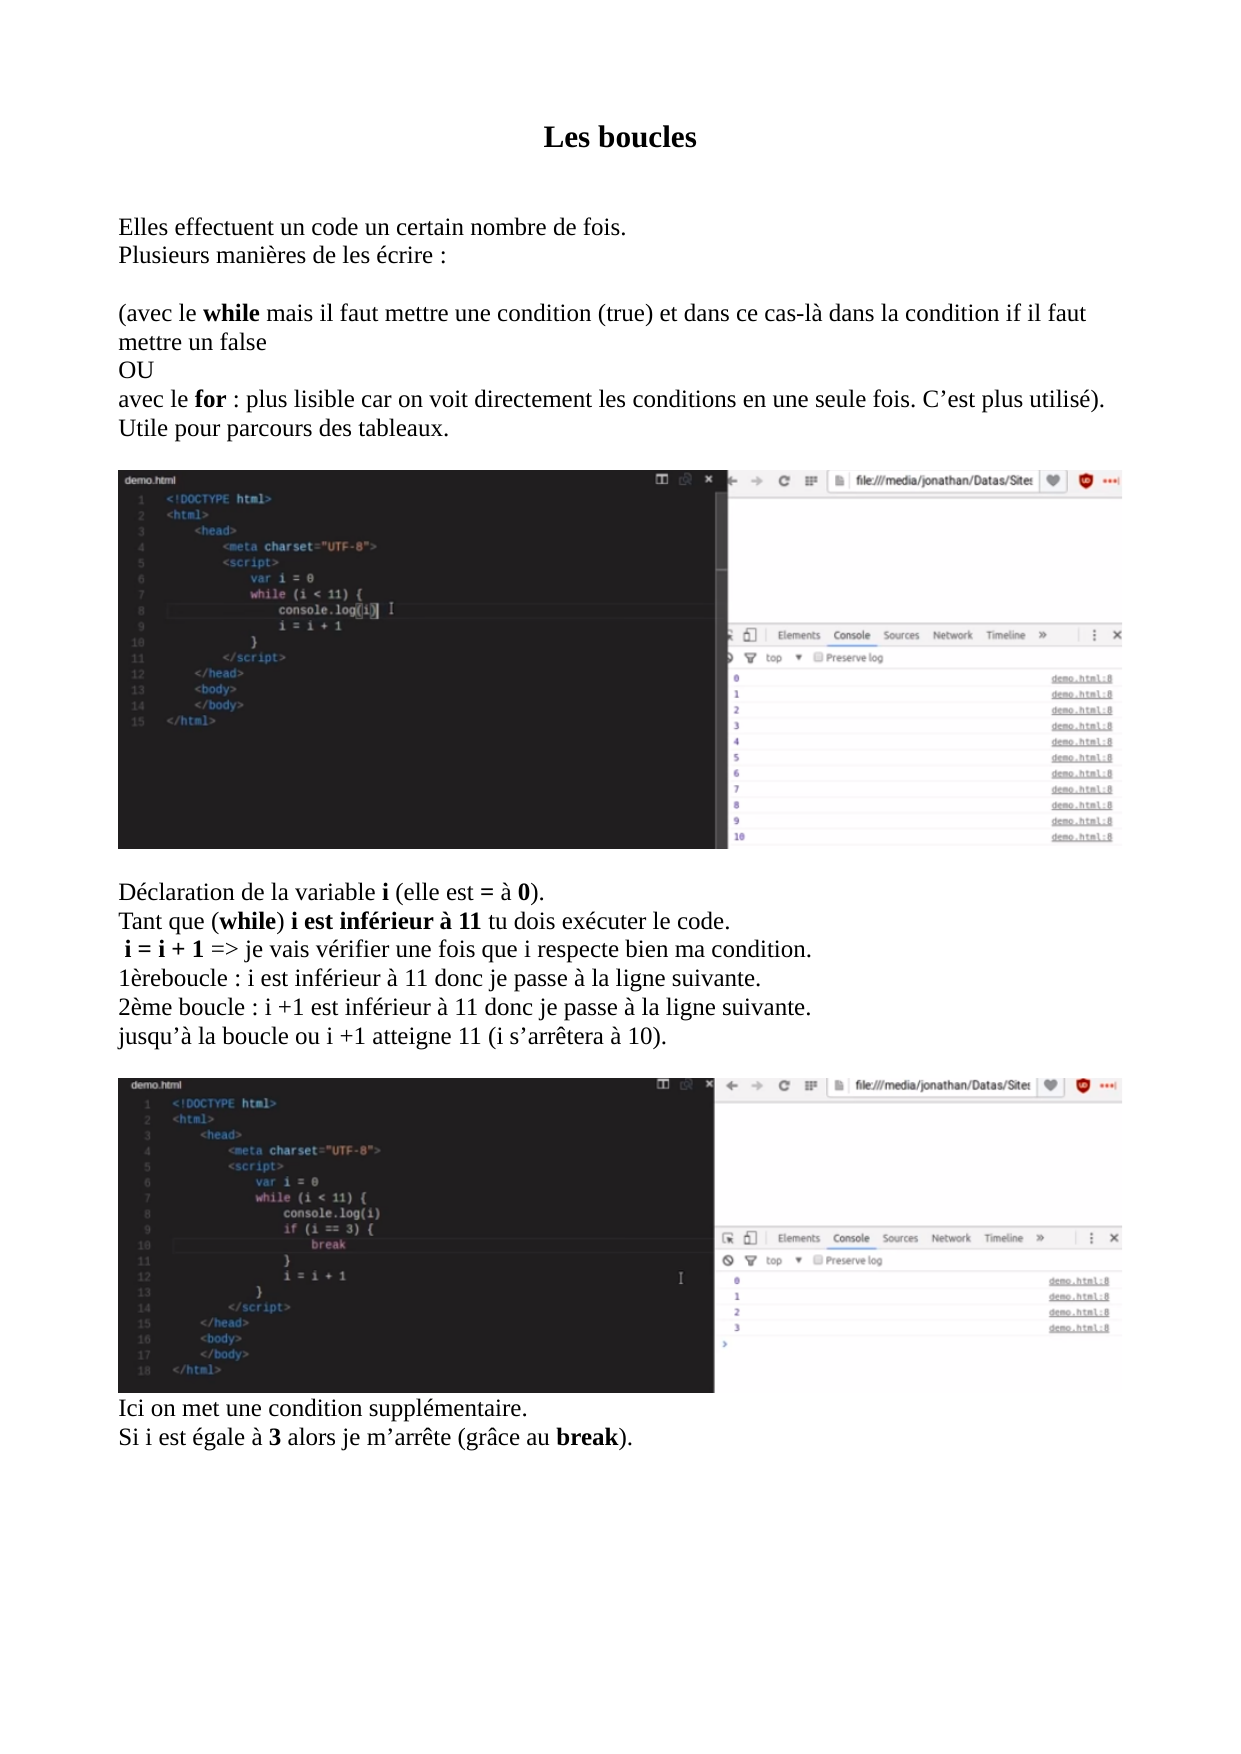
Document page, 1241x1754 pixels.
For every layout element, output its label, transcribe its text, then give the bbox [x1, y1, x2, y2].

text jusqu’à la boucle ou i +1 atteigne 11 (i s’arrêtera à 10). [118, 1021, 1122, 1049]
text 2ème boucle : i +1 est inférieur à 11 donc je passe à la ligne suivante. [118, 992, 1122, 1021]
text OU [118, 355, 1122, 384]
picture [118, 1078, 1123, 1393]
text Plusieurs manières de les écrire : [118, 240, 1122, 269]
text Tant que (while) i est inférieur à 11 tu dois exécuter le code. [118, 906, 1122, 934]
text Si i est égale à 3 alors je m’arrête (grâce au break). [118, 1422, 1122, 1451]
picture [118, 470, 1123, 849]
text (avec le while mais il faut mettre une condition (true) et dans ce cas-là dans la condition if il faut mettre un false [118, 298, 1122, 355]
text avec le for : plus lisible car on voit directement les conditions en une seule fois. C’est plus utilisé). Utile pour parcours des tableaux. [118, 384, 1122, 442]
text Ici on met une condition supplémentaire. [118, 1393, 1122, 1422]
text i = i + 1 => je vais vérifier une fois que i respecte bien ma condition. [118, 934, 1122, 963]
text Les boucles [118, 118, 1122, 154]
text Déclaration de la variable i (elle est = à 0). [118, 877, 1122, 906]
text 1èreboucle : i est inférieur à 11 donc je passe à la ligne suivante. [118, 963, 1122, 992]
text Elles effectuent un code un certain nombre de fois. [118, 212, 1122, 240]
